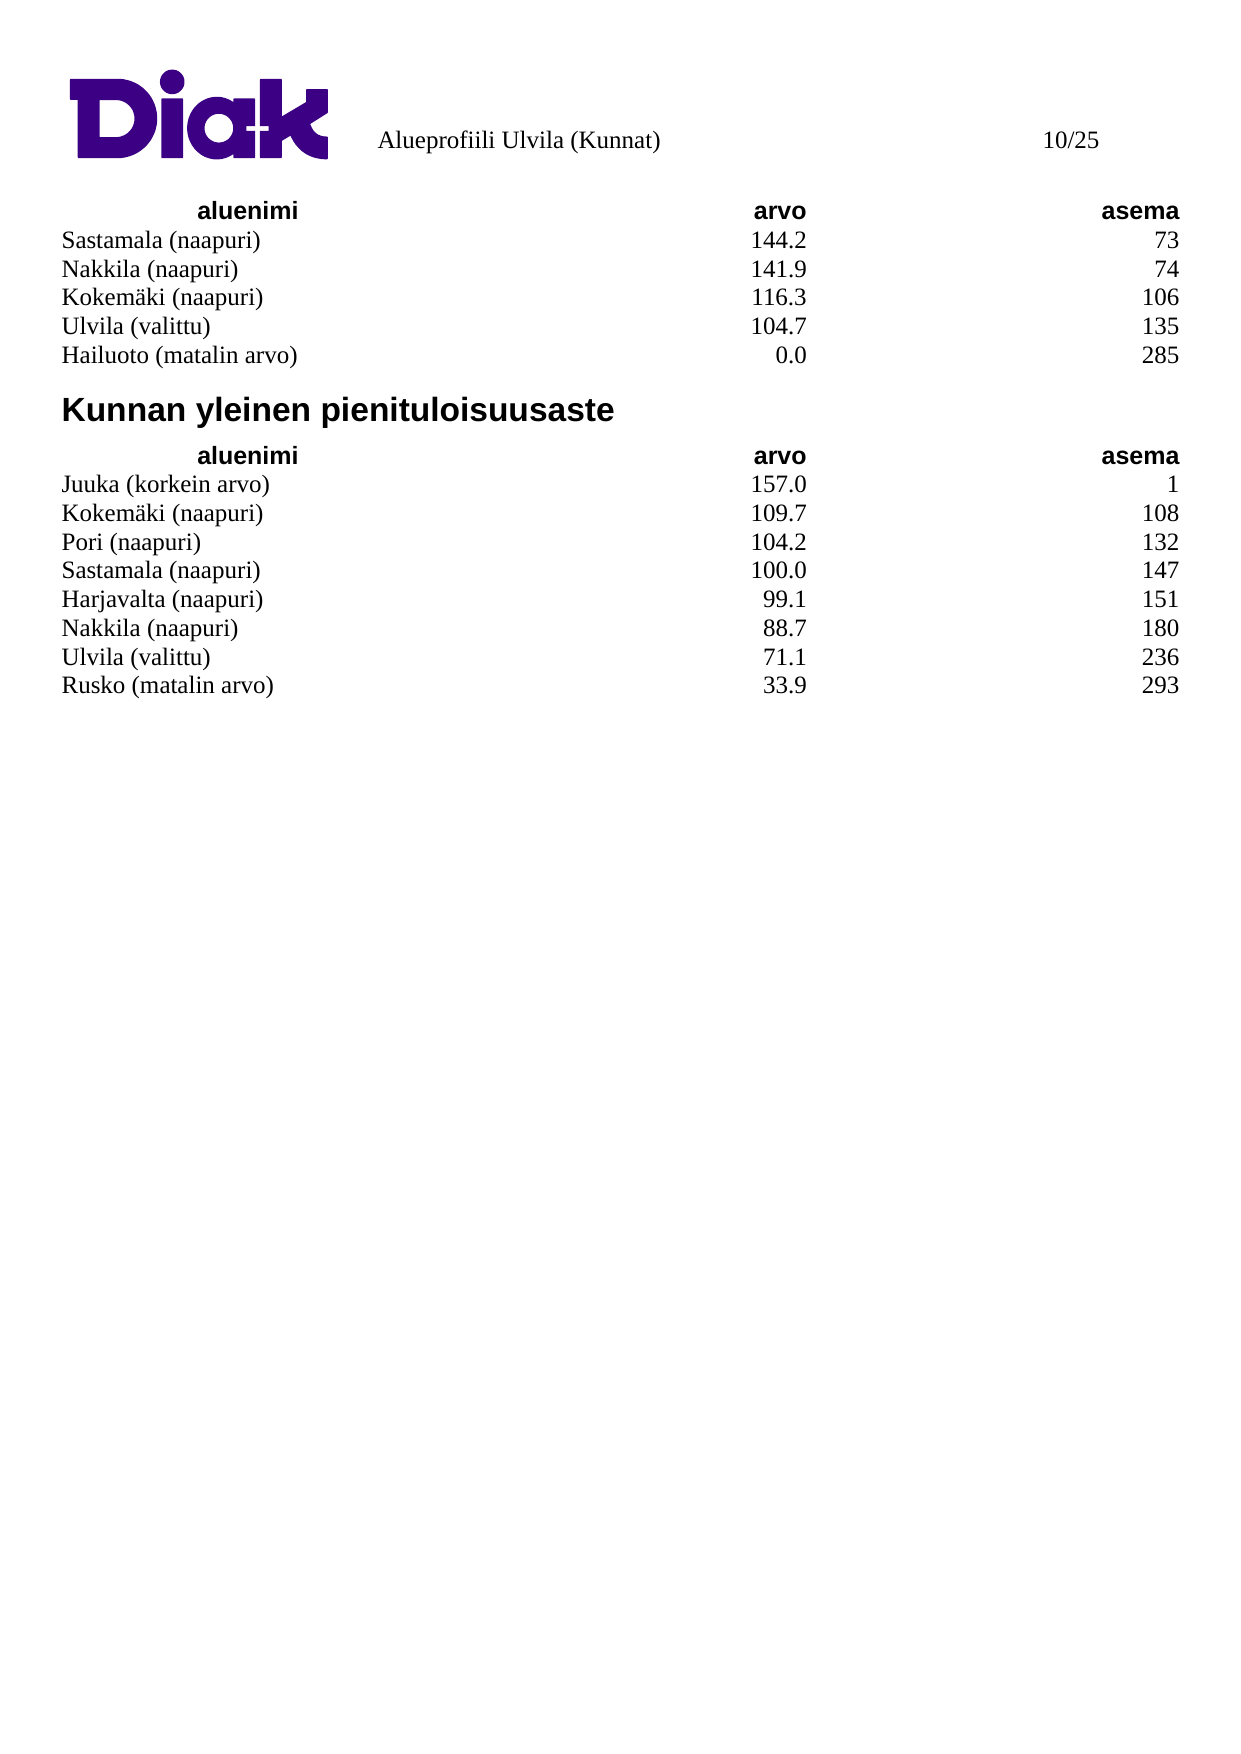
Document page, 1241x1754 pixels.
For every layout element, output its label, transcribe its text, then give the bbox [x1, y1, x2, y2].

table_cell 293 [806, 671, 1179, 699]
table_cell Juuka (korkein arvo) [61, 469, 434, 498]
table_cell 104.2 [434, 527, 806, 556]
table_cell 74 [806, 254, 1179, 282]
table_header arvo [434, 196, 806, 225]
table_cell Hailuoto (matalin arvo) [61, 340, 434, 369]
table_cell 144.2 [434, 225, 806, 254]
table_cell 88.7 [434, 613, 806, 642]
table_cell Ulvila (valittu) [61, 642, 434, 671]
table_cell 100.0 [434, 556, 806, 584]
table_header arvo [434, 441, 806, 469]
table_cell 1 [806, 469, 1179, 498]
table_cell Rusko (matalin arvo) [61, 671, 434, 699]
table_cell 33.9 [434, 671, 806, 699]
table_cell 109.7 [434, 498, 806, 527]
table_cell 132 [806, 527, 1179, 556]
table_cell 99.1 [434, 584, 806, 613]
table_cell 106 [806, 283, 1179, 311]
table_cell 151 [806, 584, 1179, 613]
table_cell 73 [806, 225, 1179, 254]
table_cell 147 [806, 556, 1179, 584]
table_header aluenimi [61, 441, 434, 469]
table_cell 116.3 [434, 283, 806, 311]
table_cell Kokemäki (naapuri) [61, 283, 434, 311]
subtitle Kunnan yleinen pienituloisuusaste [61, 389, 1179, 428]
table_header asema [806, 441, 1179, 469]
table_cell Pori (naapuri) [61, 527, 434, 556]
table_cell 104.7 [434, 311, 806, 340]
table_header asema [806, 196, 1179, 225]
table_cell 157.0 [434, 469, 806, 498]
table_cell Sastamala (naapuri) [61, 556, 434, 584]
table_cell Ulvila (valittu) [61, 311, 434, 340]
table_header aluenimi [61, 196, 434, 225]
table_cell Nakkila (naapuri) [61, 254, 434, 282]
table_cell 108 [806, 498, 1179, 527]
table_cell 141.9 [434, 254, 806, 282]
table_cell 0.0 [434, 340, 806, 369]
table_cell 71.1 [434, 642, 806, 671]
table_cell Nakkila (naapuri) [61, 613, 434, 642]
table_cell 180 [806, 613, 1179, 642]
table_cell 236 [806, 642, 1179, 671]
table_cell Harjavalta (naapuri) [61, 584, 434, 613]
table_cell 285 [806, 340, 1179, 369]
table_cell 135 [806, 311, 1179, 340]
table_cell Kokemäki (naapuri) [61, 498, 434, 527]
table_cell Sastamala (naapuri) [61, 225, 434, 254]
